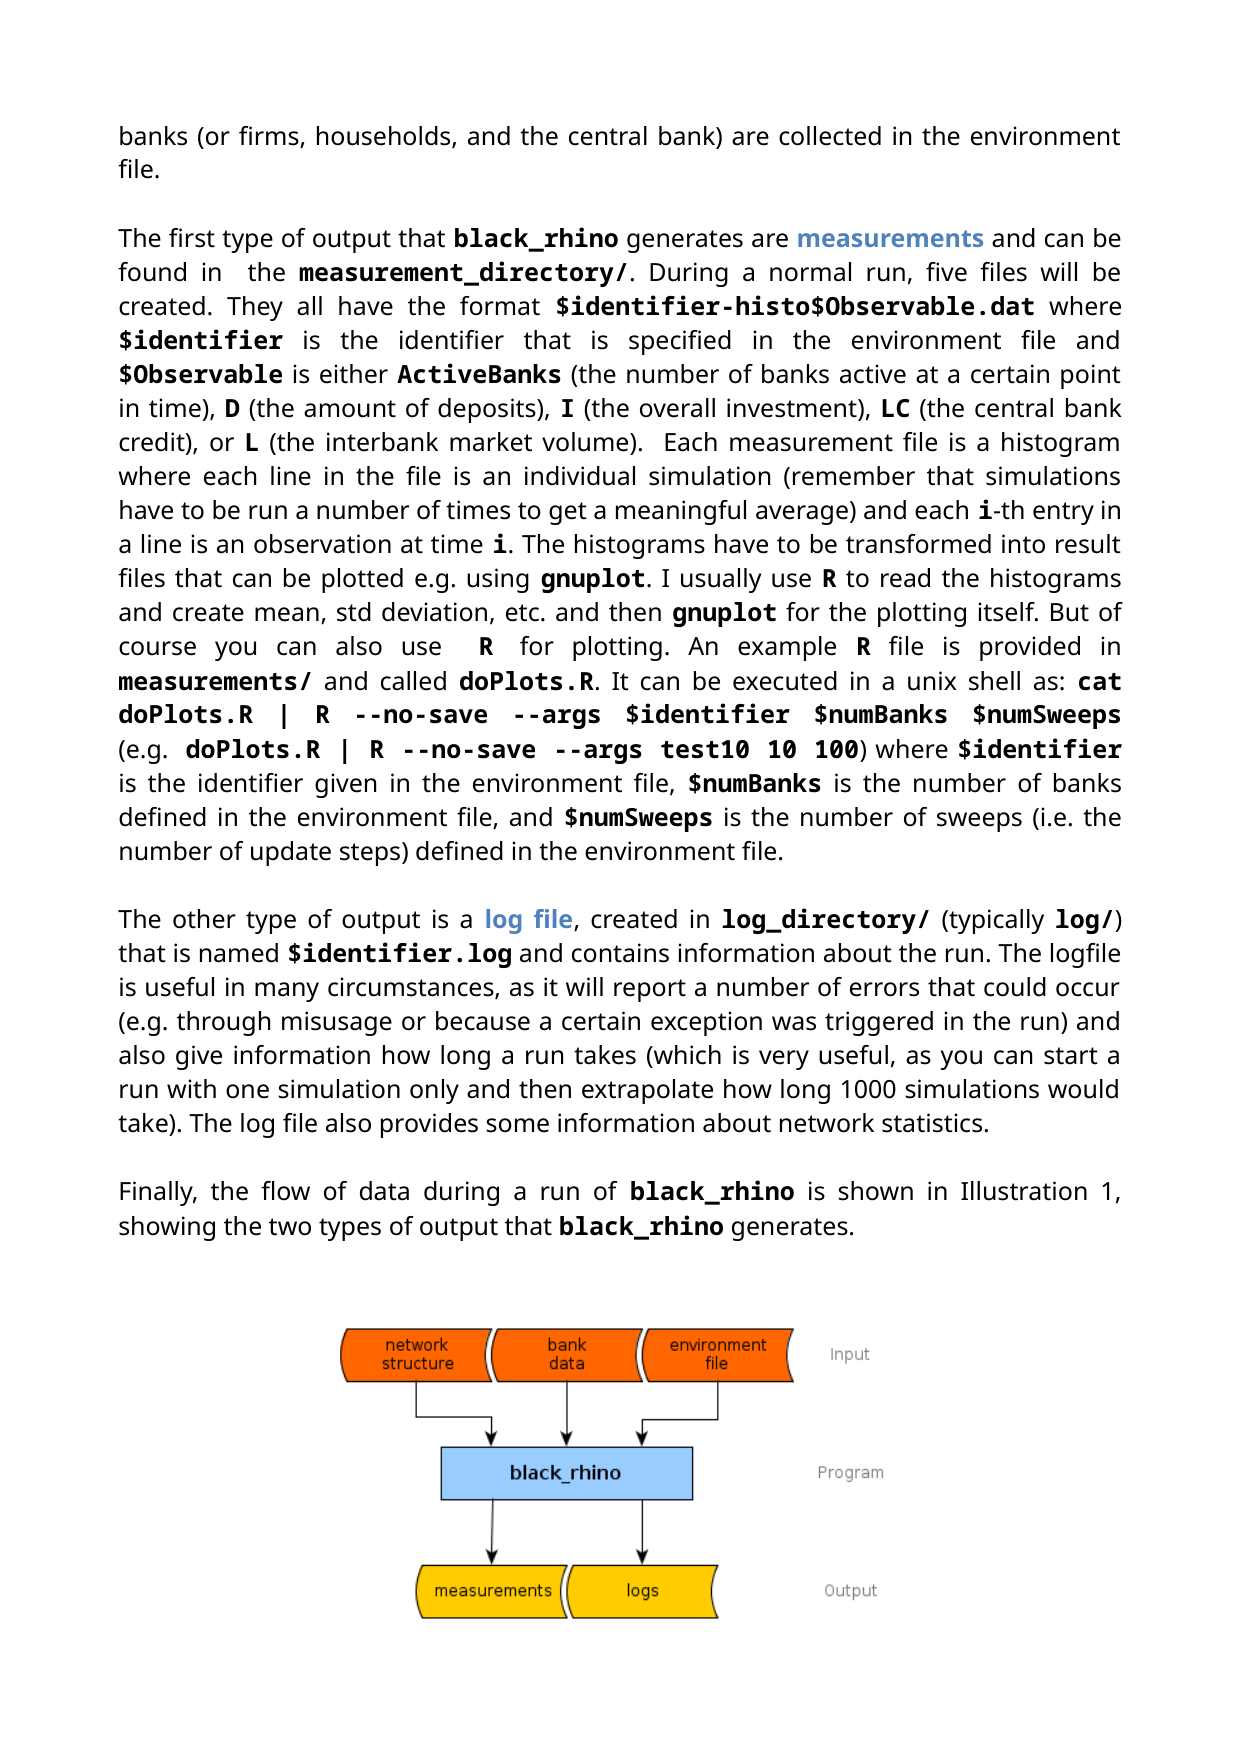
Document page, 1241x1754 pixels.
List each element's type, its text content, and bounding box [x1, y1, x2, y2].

text banks (or firms, households, and the central bank) are collected in the environment file. [118, 118, 1122, 186]
text Finally, the flow of data during a run of black_rhino is shown in Illustration 1, showing the two types of output that black_rhino generates. [118, 1174, 1122, 1242]
text The other type of output is a log file, created in log_directory/ (typically log/) that is named $identifier.log and contains information about the run. The logfile is useful in many circumstances, as it will report a number of errors that could occur (e.g. through misusage or because a certain exception was triggered in the run) and also give information how long a run takes (which is very useful, as you can start a run with one simulation only and then extrapolate how long 1000 simulations would take). The log file also provides some information about network statistics. [118, 902, 1122, 1140]
text The first type of output that black_rhino generates are measurements and can be found in the measurement_directory/. During a normal run, five files will be created. They all have the format $identifier-histo$Observable.dat where $identifier is the identifier that is specified in the environment file and $Observable is either ActiveBanks (the number of banks active at a certain point in time), D (the amount of deposits), I (the overall investment), LC (the central bank credit), or L (the interbank market volume). Each measurement file is a histogram where each line in the file is an individual simulation (remember that simulations have to be run a number of times to get a meaningful average) and each i-th entry in a line is an observation at time i. The histograms have to be transformed into result files that can be plotted e.g. using gnuplot. I usually use R to read the histograms and create mean, std deviation, etc. and then gnuplot for the plotting itself. But of course you can also use R for plotting. An example R file is provided in measurements/ and called doPlots.R. It can be executed in a unix shell as: cat doPlots.R | R --no-save --args $identifier $numBanks $numSweeps (e.g. doPlots.R | R --no-save --args test10 10 100) where $identifier is the identifier given in the environment file, $numBanks is the number of banks defined in the environment file, and $numSweeps is the number of sweeps (i.e. the number of update steps) defined in the environment file. [118, 220, 1122, 867]
